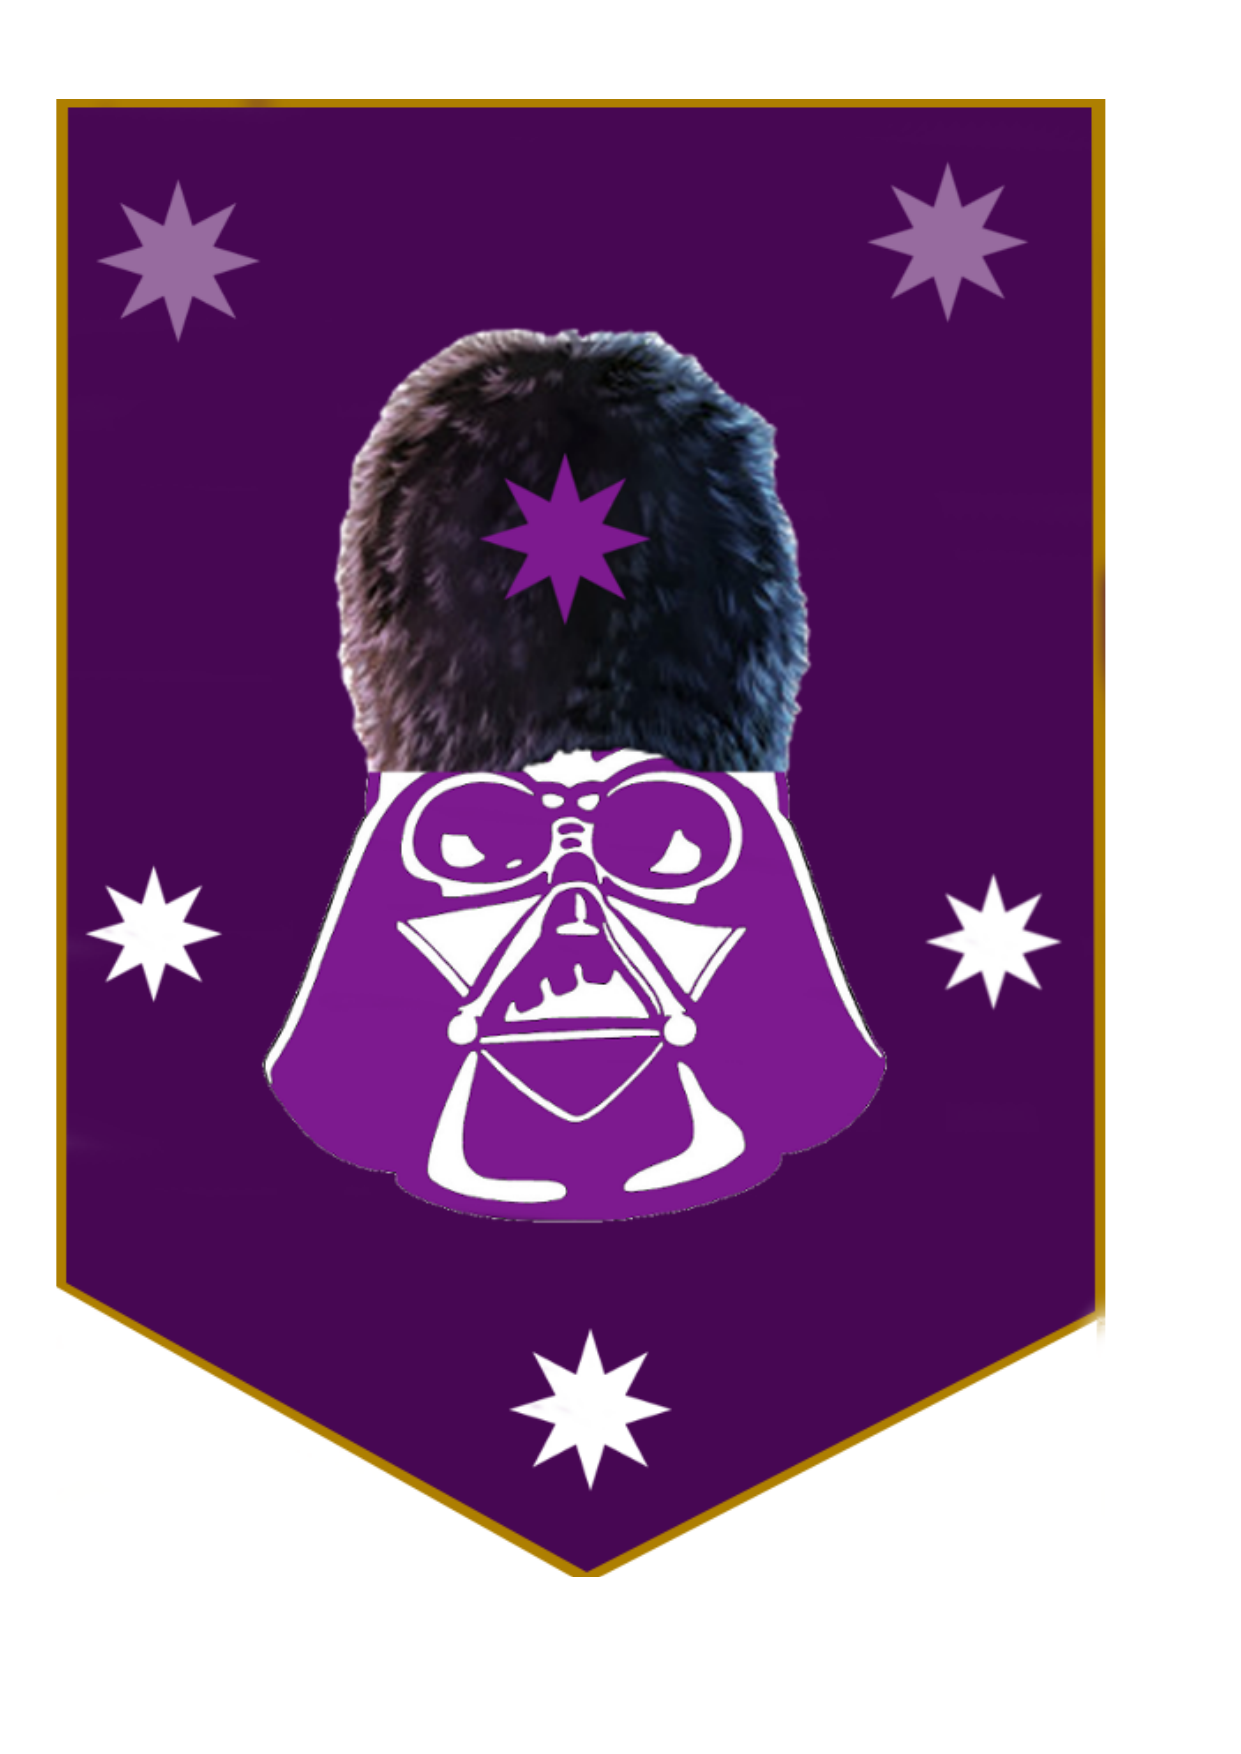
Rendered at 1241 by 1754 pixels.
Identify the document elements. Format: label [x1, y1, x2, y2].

picture [56, 99, 1106, 1577]
